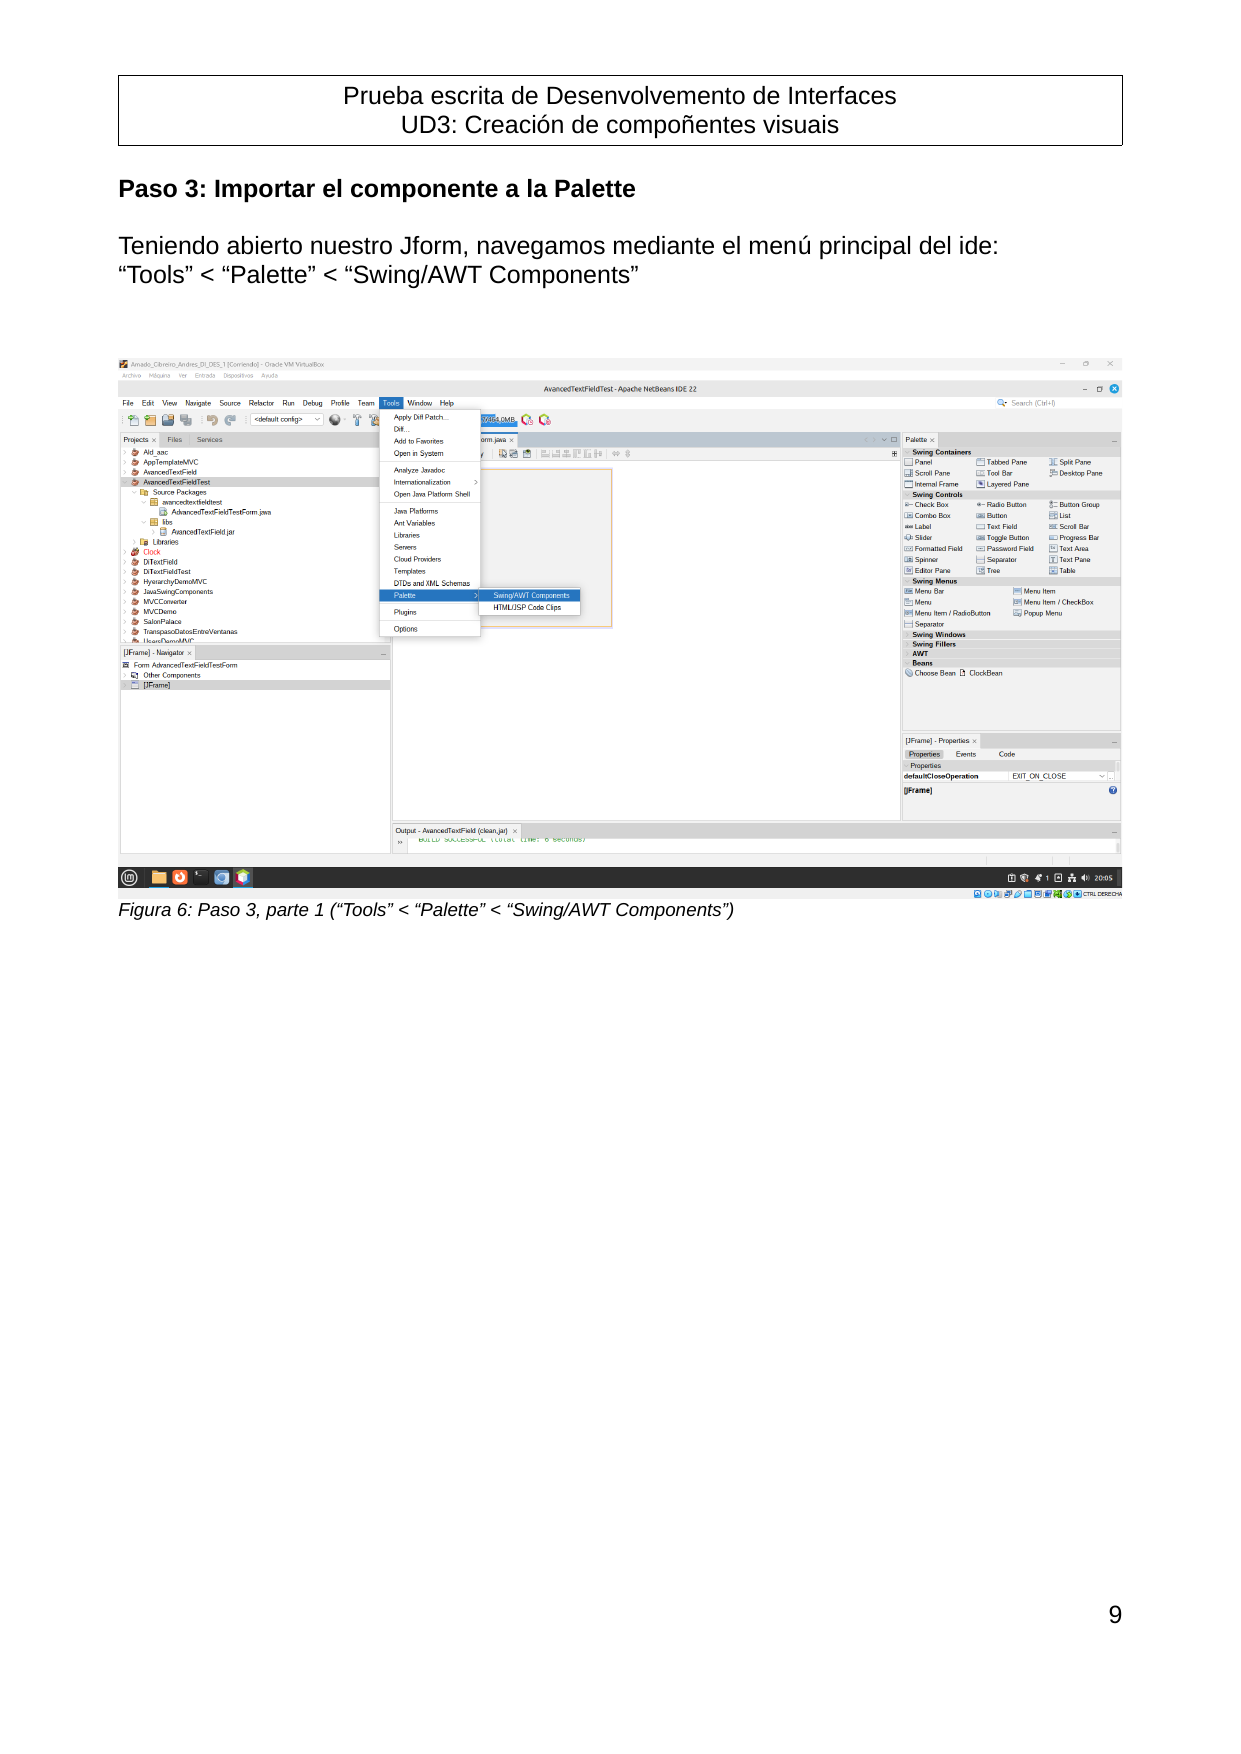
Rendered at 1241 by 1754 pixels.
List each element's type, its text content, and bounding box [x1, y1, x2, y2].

picture [118, 358, 1123, 899]
subtitle Paso 3: Importar el componente a la Palette [118, 174, 1122, 202]
text Figura 6: Paso 3, parte 1 (“Tools” < “Palette” < “Swing/AWT Components”) [118, 899, 1122, 920]
text “Tools” < “Palette” < “Swing/AWT Components” [118, 260, 1122, 289]
text Teniendo abierto nuestro Jform, navegamos mediante el menú principal del ide: [118, 231, 1122, 260]
